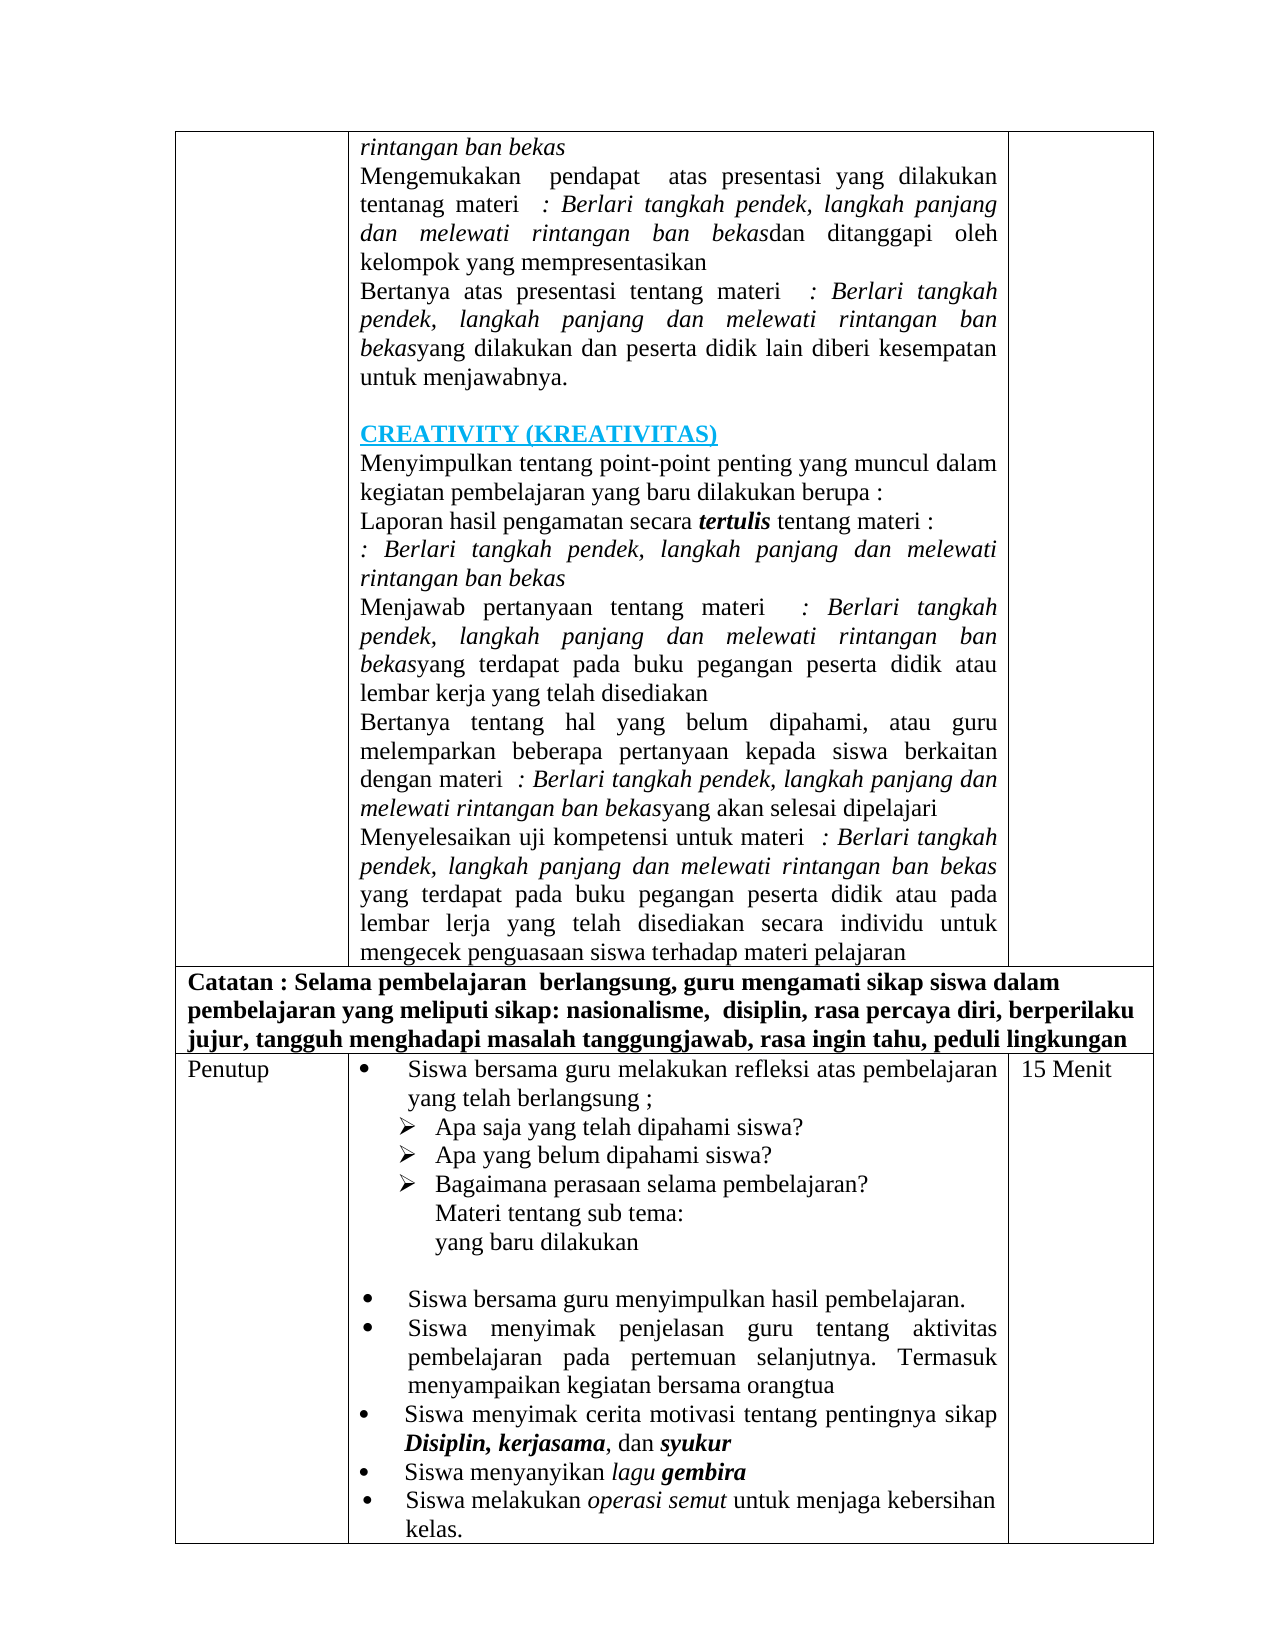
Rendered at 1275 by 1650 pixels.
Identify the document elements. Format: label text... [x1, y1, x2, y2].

table_cell rintangan ban bekas Mengemukakan pendapat atas presentasi yang dilakukan tentanag materi : Berlari tangkah pendek, langkah panjang dan melewati rintangan ban bekasdan ditanggapi oleh kelompok yang mempresentasikan Bertanya atas presentasi tentang materi : Berlari tangkah pendek, langkah panjang dan melewati rintangan ban bekasyang dilakukan dan peserta didik lain diberi kesempatan untuk menjawabnya. CREATIVITY (KREATIVITAS) Menyimpulkan tentang point-point penting yang muncul dalam kegiatan pembelajaran yang baru dilakukan berupa : Laporan hasil pengamatan secara tertulis tentang materi : : Berlari tangkah pendek, langkah panjang dan melewati rintangan ban bekas Menjawab pertanyaan tentang materi : Berlari tangkah pendek, langkah panjang dan melewati rintangan ban bekasyang terdapat pada buku pegangan peserta didik atau lembar kerja yang telah disediakan Bertanya tentang hal yang belum dipahami, atau guru melemparkan beberapa pertanyaan kepada siswa berkaitan dengan materi : Berlari tangkah pendek, langkah panjang dan melewati rintangan ban bekasyang akan selesai dipelajari Menyelesaikan uji kompetensi untuk materi : Berlari tangkah pendek, langkah panjang dan melewati rintangan ban bekas yang terdapat pada buku pegangan peserta didik atau pada lembar lerja yang telah disediakan secara individu untuk mengecek penguasaan siswa terhadap materi pelajaran [349, 132, 1008, 966]
table_cell 15 Menit [1009, 1054, 1153, 1543]
table_cell [176, 132, 348, 966]
table_cell Siswa bersama guru melakukan refleksi atas pembelajaran yang telah berlangsung ; Apa saja yang telah dipahami siswa? Apa yang belum dipahami siswa? Bagaimana perasaan selama pembelajaran? Materi tentang sub tema: yang baru dilakukan Siswa bersama guru menyimpulkan hasil pembelajaran. Siswa menyimak penjelasan guru tentang aktivitas pembelajaran pada pertemuan selanjutnya. Termasuk menyampaikan kegiatan bersama orangtua Siswa menyimak cerita motivasi tentang pentingnya sikap Disiplin, kerjasama, dan syukur Siswa menyanyikan lagu gembira Siswa melakukan operasi semut untuk menjaga kebersihan kelas. Mengingatkan siswa untuk menghapus papan tulis dan memastikan ruang belajar tetap bersih dan mencuci tangan dengan sabun Kelas ditutup dengan doa bersama dipimpin salah seorang siswa. [349, 1054, 1008, 1543]
table_cell Catatan : Selama pembelajaran berlangsung, guru mengamati sikap siswa dalam pembelajaran yang meliputi sikap: nasionalisme, disiplin, rasa percaya diri, berperilaku jujur, tangguh menghadapi masalah tanggungjawab, rasa ingin tahu, peduli lingkungan [176, 967, 1153, 1053]
table_cell Penutup [176, 1054, 348, 1543]
table_cell [1009, 132, 1153, 966]
